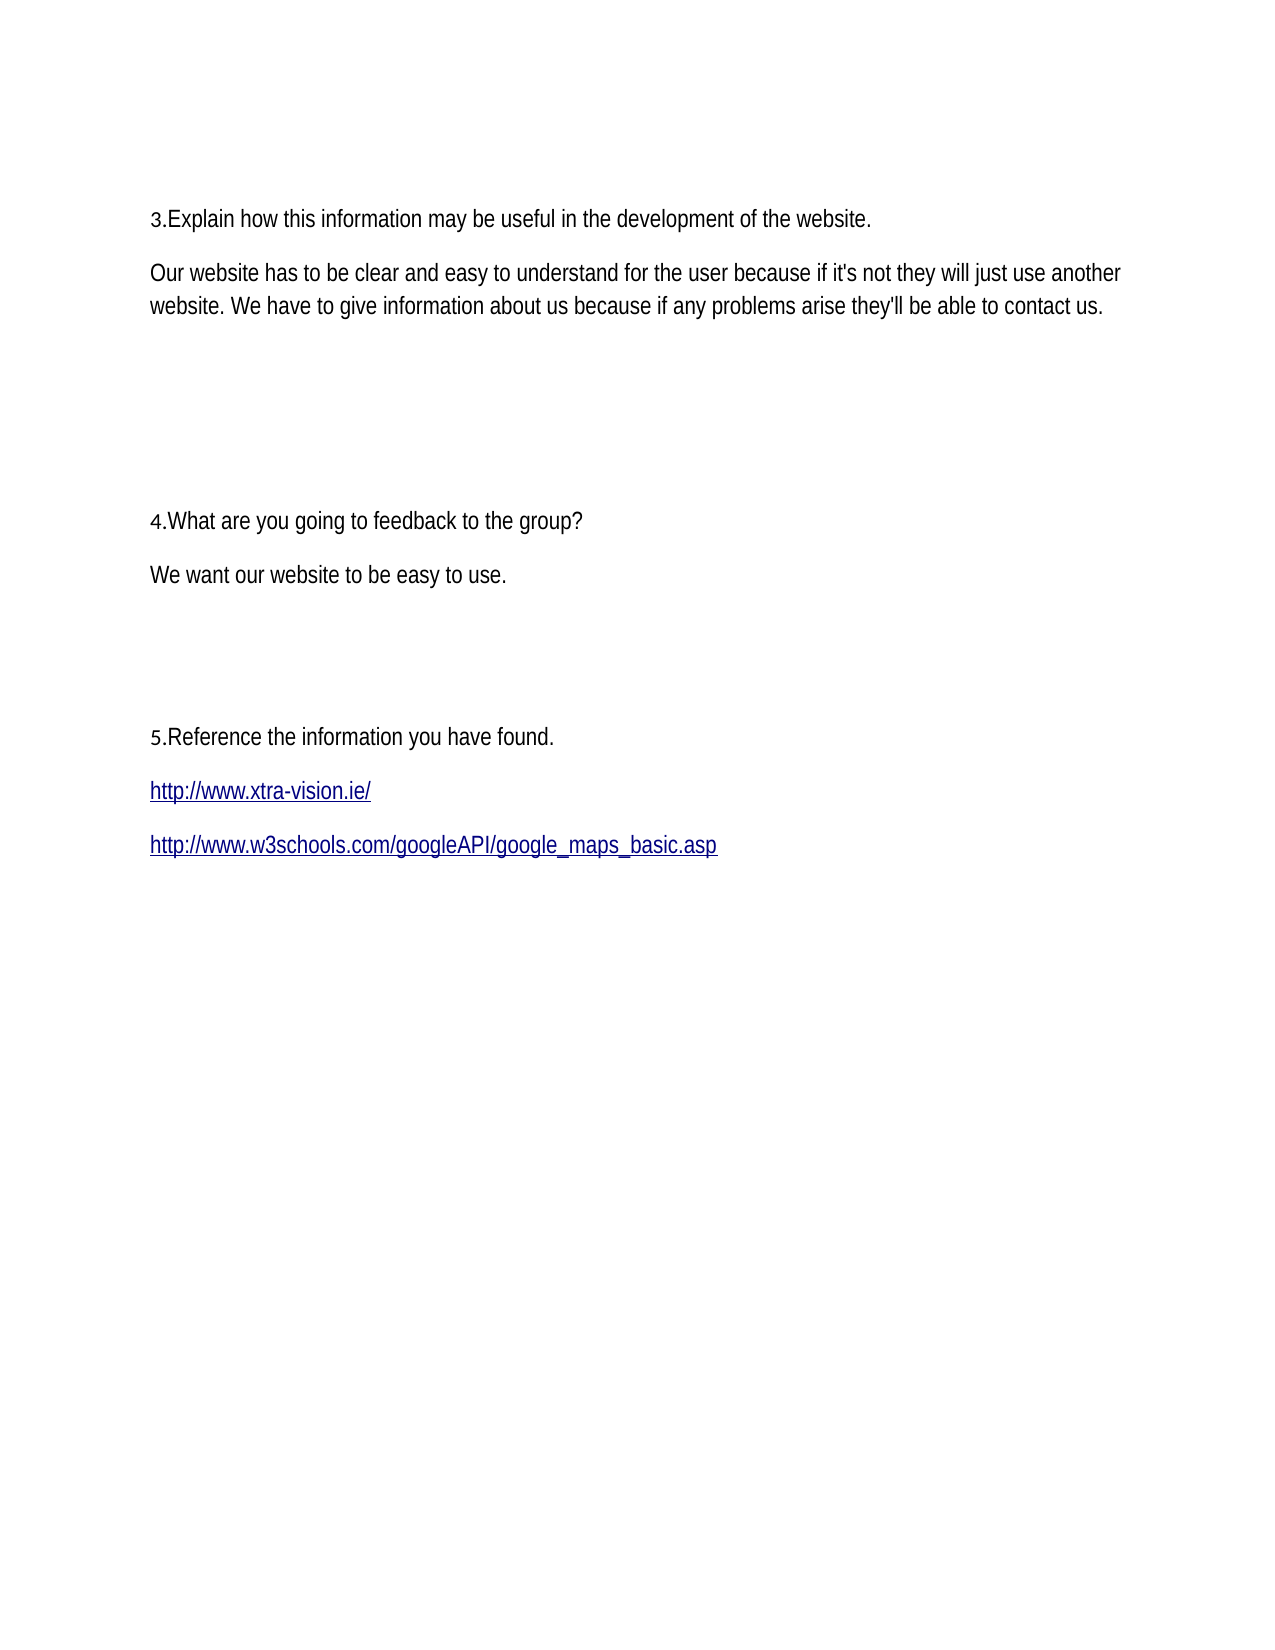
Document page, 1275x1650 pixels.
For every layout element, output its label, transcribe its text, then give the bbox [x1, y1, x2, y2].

list Explain how this information may be useful in the development of the website. [150, 204, 1125, 233]
text http://www.w3schools.com/googleAPI/google_maps_basic.asp [150, 830, 1125, 858]
text We want our website to be easy to use. [150, 560, 1125, 589]
list Reference the information you have found. [150, 722, 1125, 751]
text Our website has to be clear and easy to understand for the user because if it's not they will just use another website. We have to give information about us because if any problems arise they'll be able to contact us. [150, 258, 1125, 320]
text http://www.xtra-vision.ie/ [150, 776, 1125, 805]
list What are you going to feedback to the group? [150, 506, 1125, 535]
